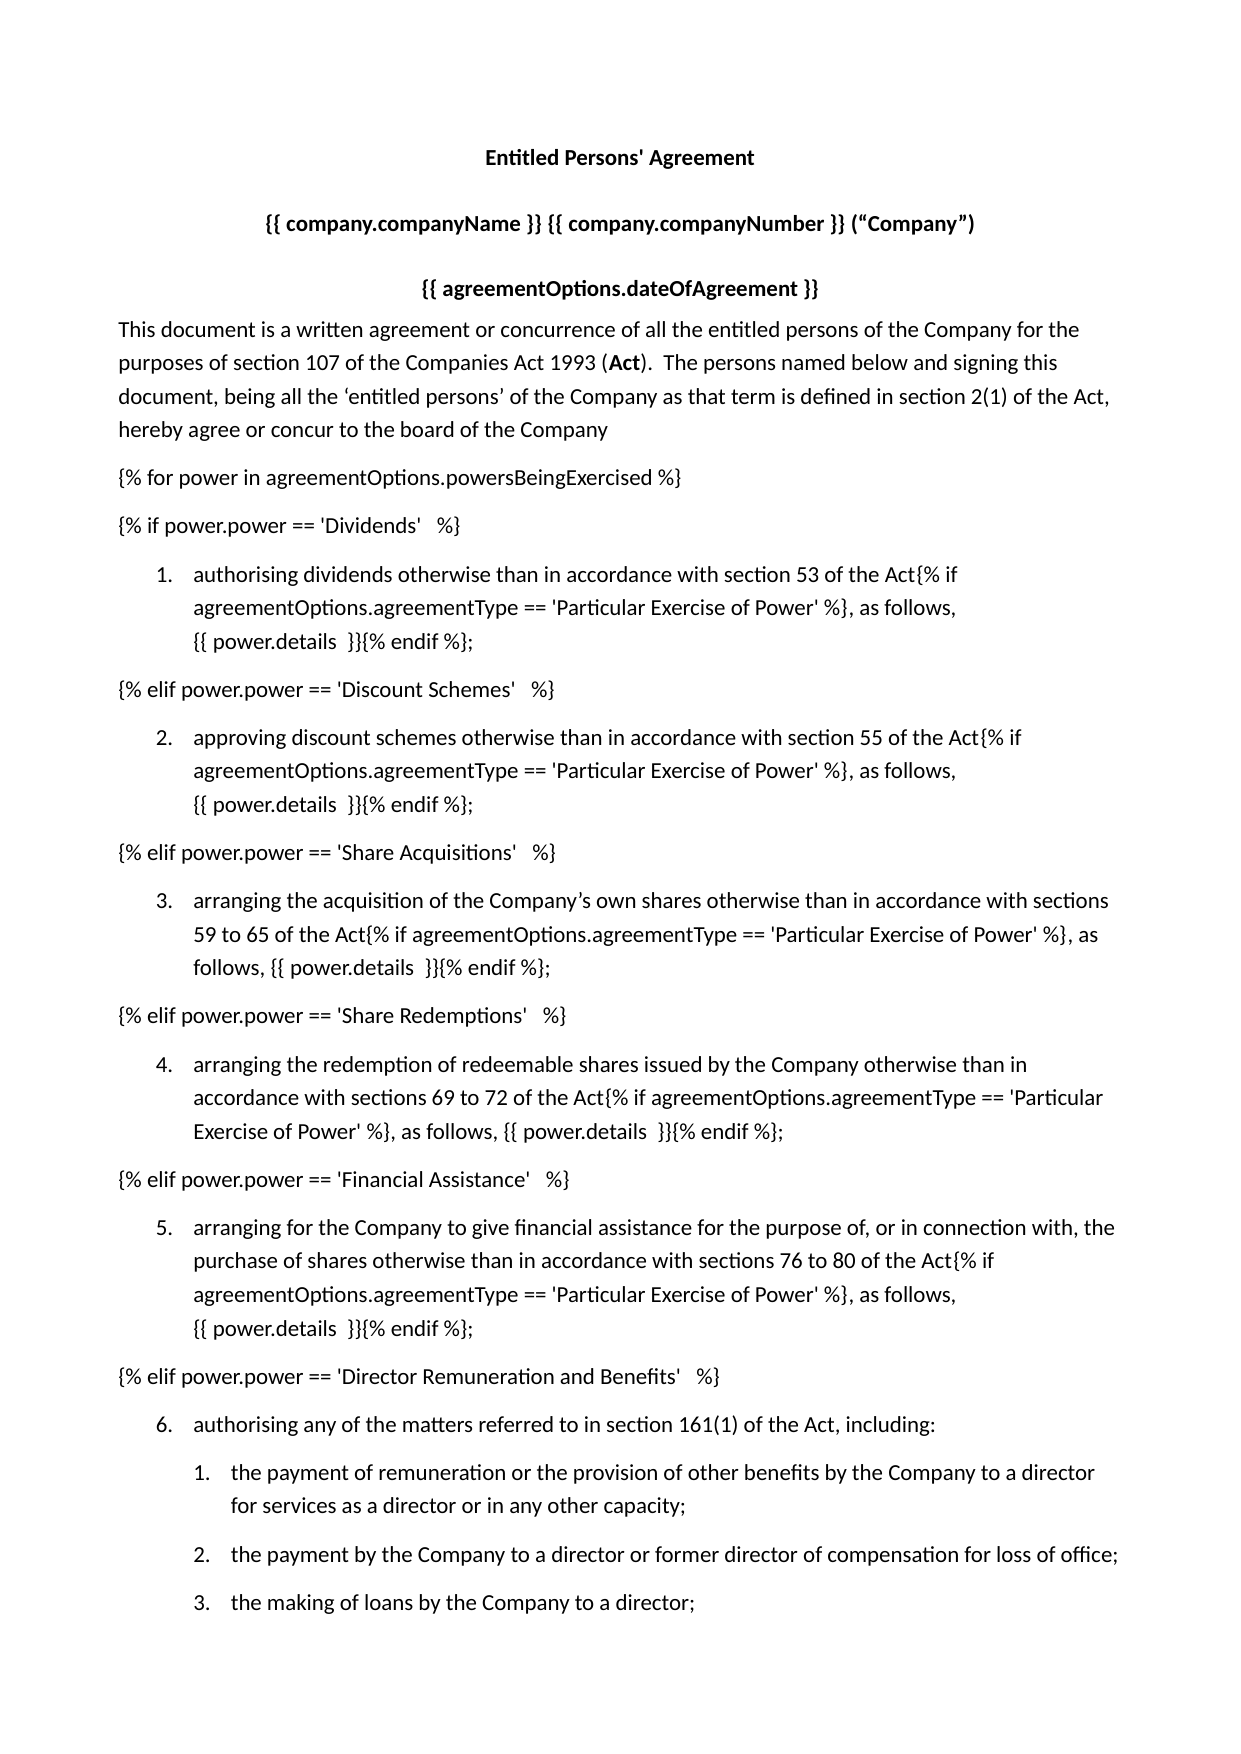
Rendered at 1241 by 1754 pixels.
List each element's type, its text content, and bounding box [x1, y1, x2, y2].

subtitle Entitled Persons' Agreement [118, 143, 1122, 171]
subtitle {{ agreementOptions.dateOfAgreement }} [118, 274, 1122, 302]
list authorising any of the matters referred to in section 161(1) of the Act, including: [156, 1410, 1122, 1438]
text {% elif power.power == 'Director Remuneration and Benefits' %} [118, 1362, 1122, 1390]
list the payment by the Company to a director or former director of compensation for loss of office; [193, 1540, 1122, 1568]
text {% elif power.power == 'Discount Schemes' %} [118, 675, 1122, 703]
text {% elif power.power == 'Financial Assistance' %} [118, 1165, 1122, 1193]
list the payment of remuneration or the provision of other benefits by the Company to a director for services as a director or in any other capacity; [193, 1458, 1122, 1519]
text {% for power in agreementOptions.powersBeingExercised %} [118, 463, 1122, 491]
text {% elif power.power == 'Share Acquisitions' %} [118, 838, 1122, 866]
list approving discount schemes otherwise than in accordance with section 55 of the Act{% if agreementOptions.agreementType == 'Particular Exercise of Power' %}, as follows, {{ power.details }}{% endif %}; [156, 723, 1122, 818]
list arranging the redemption of redeemable shares issued by the Company otherwise than in accordance with sections 69 to 72 of the Act{% if agreementOptions.agreementType == 'Particular Exercise of Power' %}, as follows, {{ power.details }}{% endif %}; [156, 1050, 1122, 1145]
list arranging for the Company to give financial assistance for the purpose of, or in connection with, the purchase of shares otherwise than in accordance with sections 76 to 80 of the Act{% if agreementOptions.agreementType == 'Particular Exercise of Power' %}, as follows, {{ power.details }}{% endif %}; [156, 1213, 1122, 1342]
subtitle {{ company.companyName }} {{ company.companyNumber }} (“Company”) [118, 209, 1122, 237]
list the making of loans by the Company to a director; [193, 1588, 1122, 1616]
text This document is a written agreement or concurrence of all the entitled persons of the Company for the purposes of section 107 of the Companies Act 1993 (Act). The persons named below and signing this document, being all the ‘entitled persons’ of the Company as that term is defined in section 2(1) of the Act, hereby agree or concur to the board of the Company [118, 315, 1122, 443]
text {% if power.power == 'Dividends' %} [118, 512, 1122, 539]
list authorising dividends otherwise than in accordance with section 53 of the Act{% if agreementOptions.agreementType == 'Particular Exercise of Power' %}, as follows, {{ power.details }}{% endif %}; [156, 560, 1122, 655]
list arranging the acquisition of the Company’s own shares otherwise than in accordance with sections 59 to 65 of the Act{% if agreementOptions.agreementType == 'Particular Exercise of Power' %}, as follows, {{ power.details }}{% endif %}; [156, 886, 1122, 981]
text {% elif power.power == 'Share Redemptions' %} [118, 1002, 1122, 1029]
